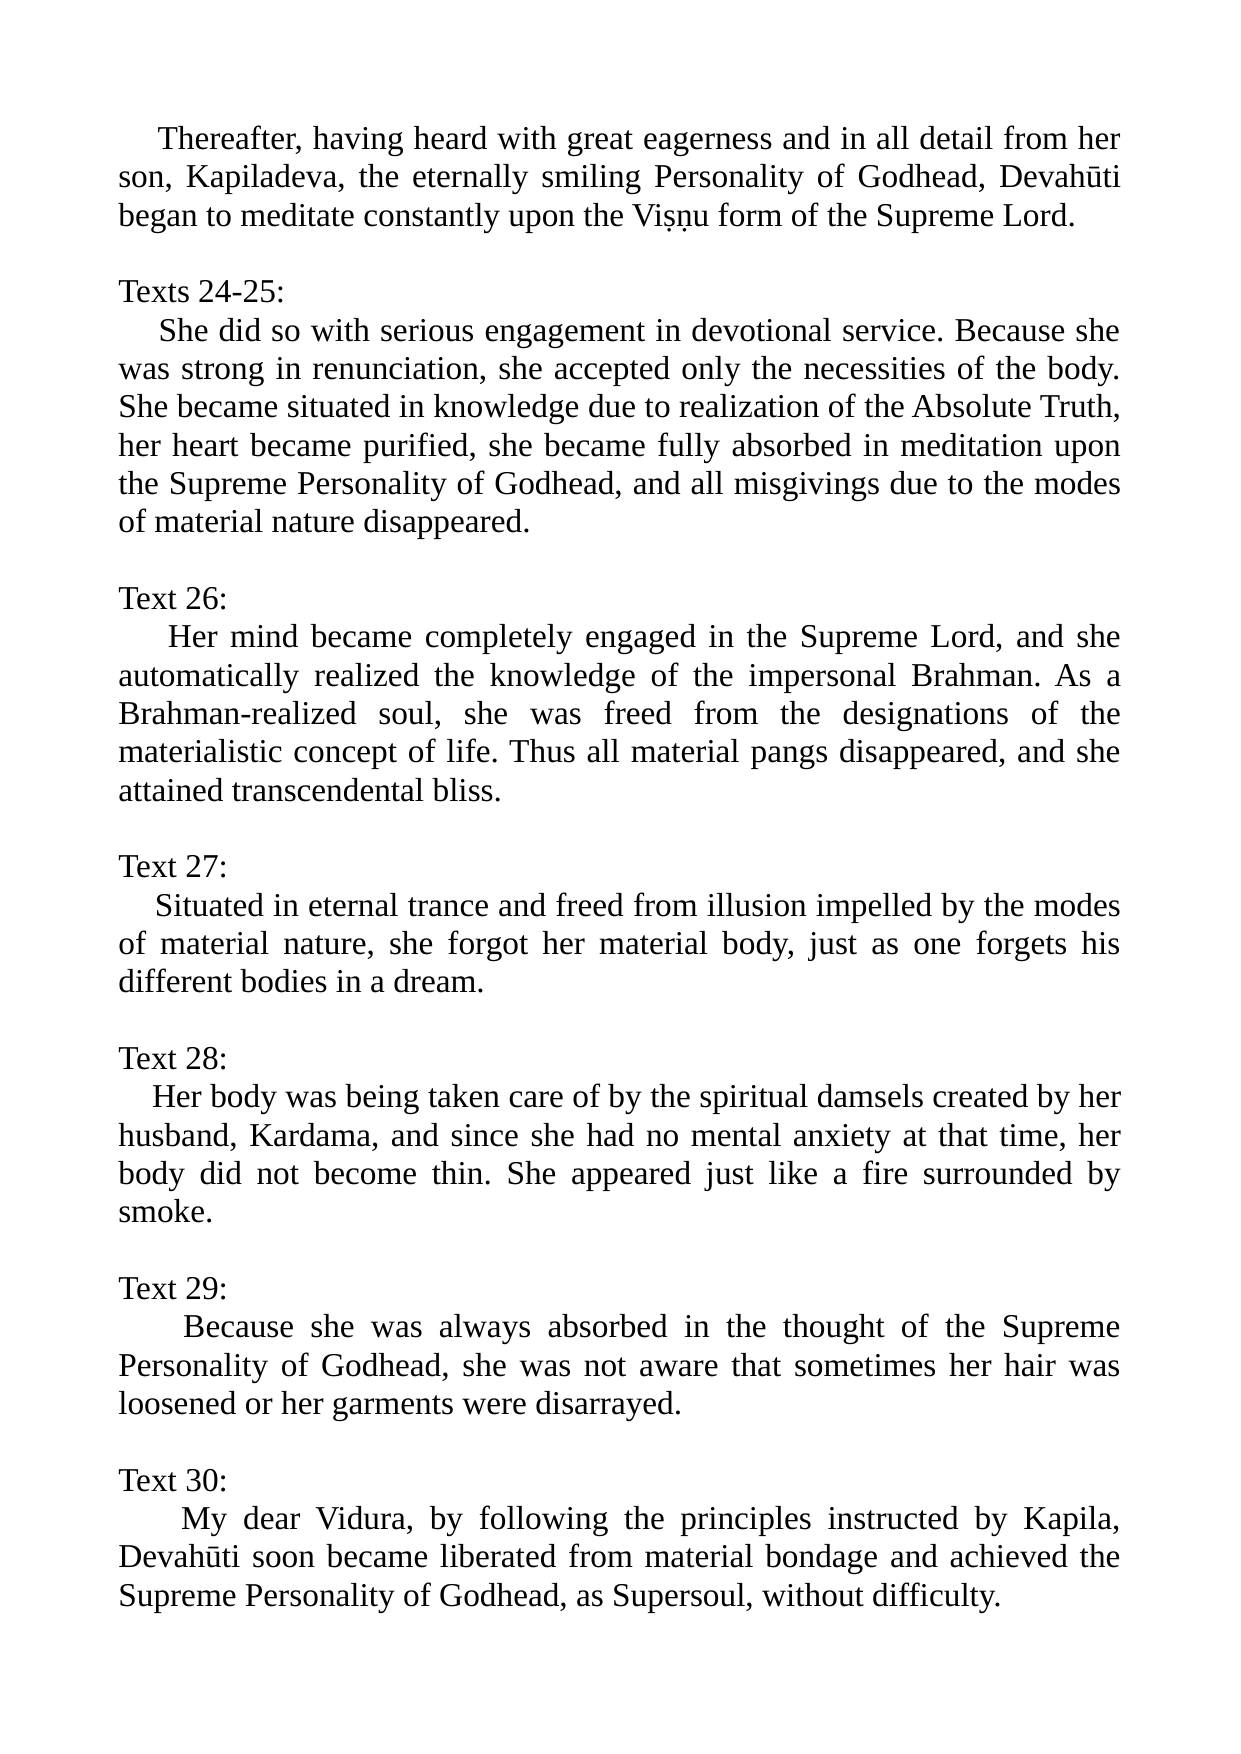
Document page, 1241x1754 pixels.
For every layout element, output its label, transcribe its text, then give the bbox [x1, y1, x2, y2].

text Text 26: [118, 578, 1122, 616]
text Text 28: [118, 1038, 1122, 1076]
text Thereafter, having heard with great eagerness and in all detail from her son, Kapiladeva, the eternally smiling Personality of Godhead, Devahūti began to meditate constantly upon the Viṣṇu form of the Supreme Lord. [118, 118, 1122, 233]
text Text 27: [118, 846, 1122, 885]
text Her mind became completely engaged in the Supreme Lord, and she automatically realized the knowledge of the impersonal Brahman. As a Brahman-realized soul, she was freed from the designations of the materialistic concept of life. Thus all material pangs disappeared, and she attained transcendental bliss. [118, 616, 1122, 808]
text Texts 24-25: [118, 271, 1122, 310]
text Situated in eternal trance and freed from illusion impelled by the modes of material nature, she forgot her material body, just as one forgets his different bodies in a dream. [118, 885, 1122, 1000]
text My dear Vidura, by following the principles instructed by Kapila, Devahūti soon became liberated from material bondage and achieved the Supreme Personality of Godhead, as Supersoul, without difficulty. [118, 1498, 1122, 1613]
text Text 29: [118, 1268, 1122, 1306]
text Her body was being taken care of by the spiritual damsels created by her husband, Kardama, and since she had no mental anxiety at that time, her body did not become thin. She appeared just like a fire surrounded by smoke. [118, 1076, 1122, 1230]
text Because she was always absorbed in the thought of the Supreme Personality of Godhead, she was not aware that sometimes her hair was loosened or her garments were disarrayed. [118, 1306, 1122, 1421]
text Text 30: [118, 1460, 1122, 1498]
text She did so with serious engagement in devotional service. Because she was strong in renunciation, she accepted only the necessities of the body. She became situated in knowledge due to realization of the Absolute Truth, her heart became purified, she became fully absorbed in meditation upon the Supreme Personality of Godhead, and all misgivings due to the modes of material nature disappeared. [118, 310, 1122, 540]
